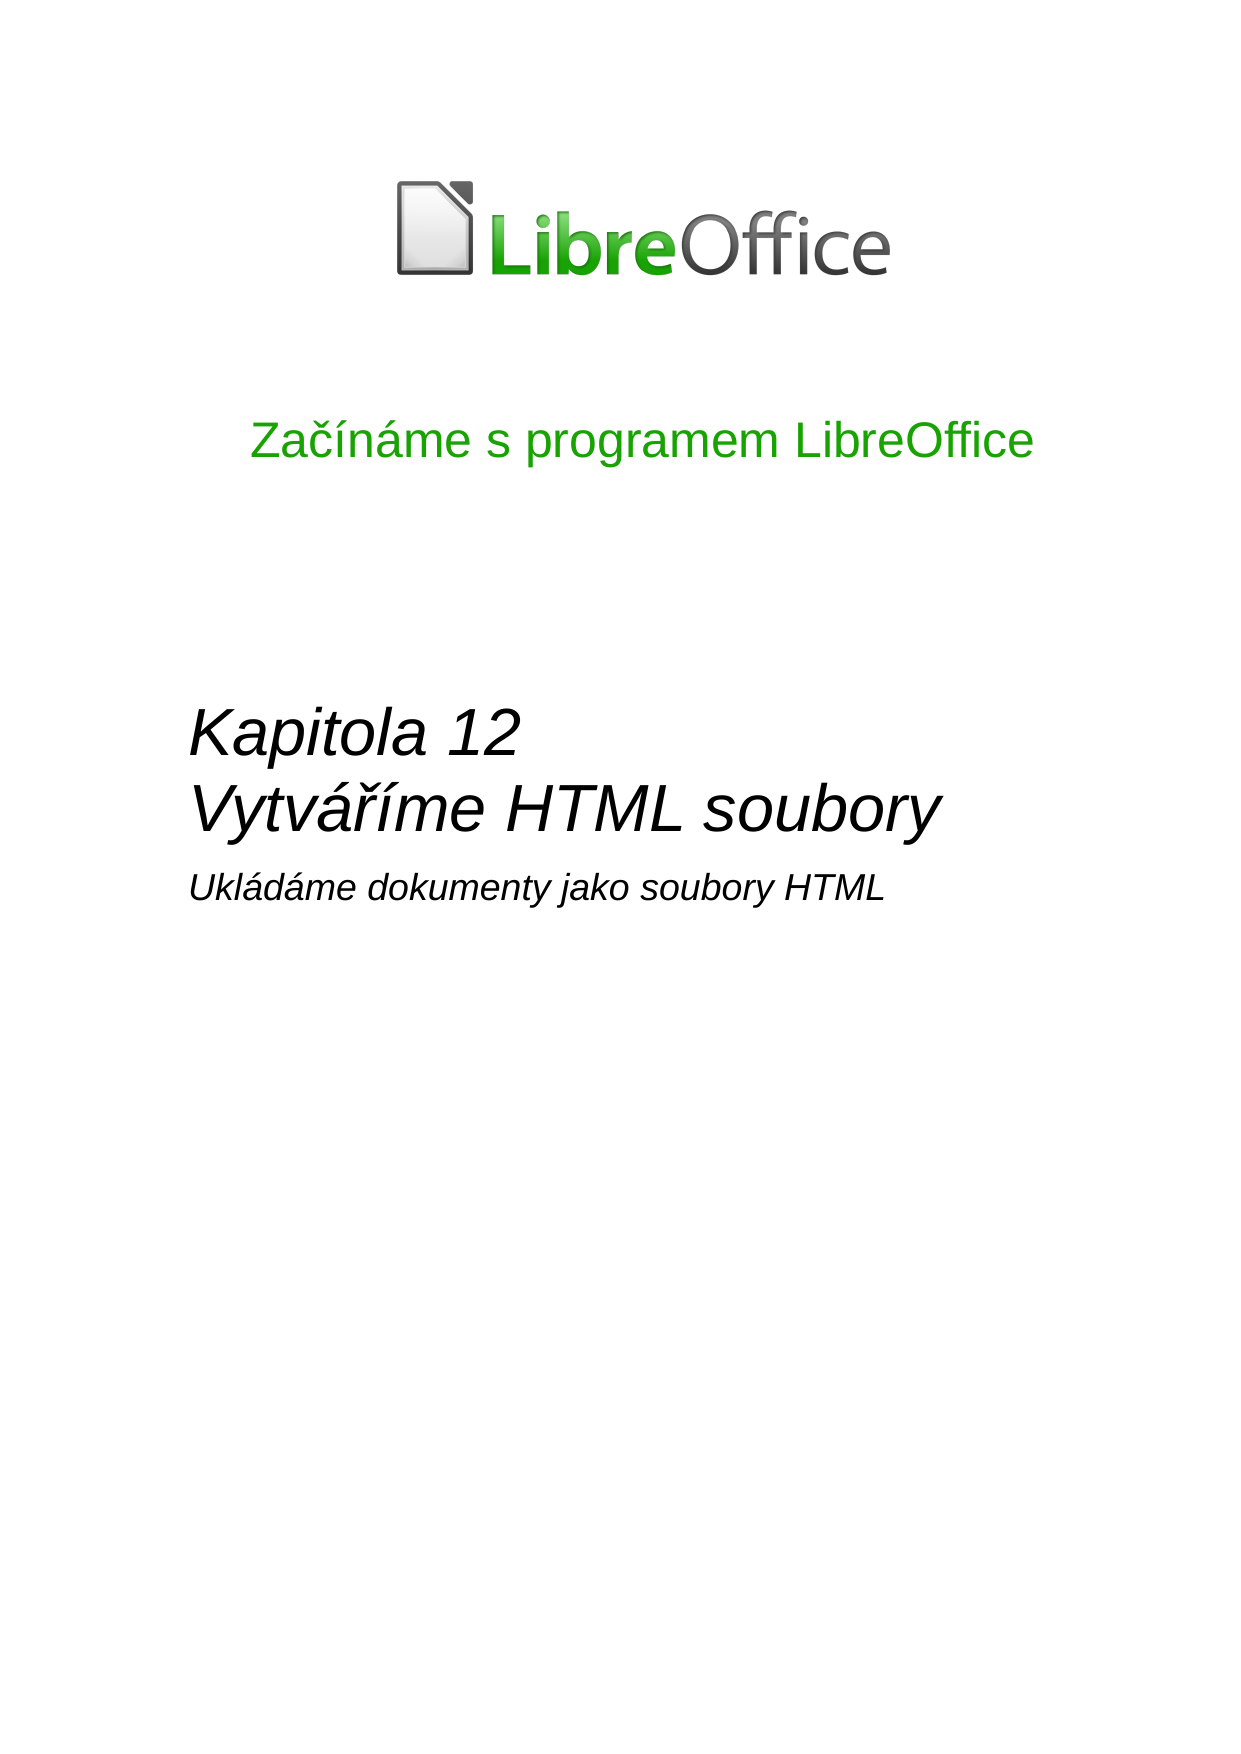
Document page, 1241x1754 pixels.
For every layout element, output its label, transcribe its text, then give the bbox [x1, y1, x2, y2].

picture [392, 177, 893, 282]
subtitle Ukládáme dokumenty jako soubory HTML [188, 866, 1098, 909]
title Kapitola 12 Vytváříme HTML soubory [188, 693, 1098, 846]
text Začínáme s programem LibreOffice [188, 410, 1098, 468]
